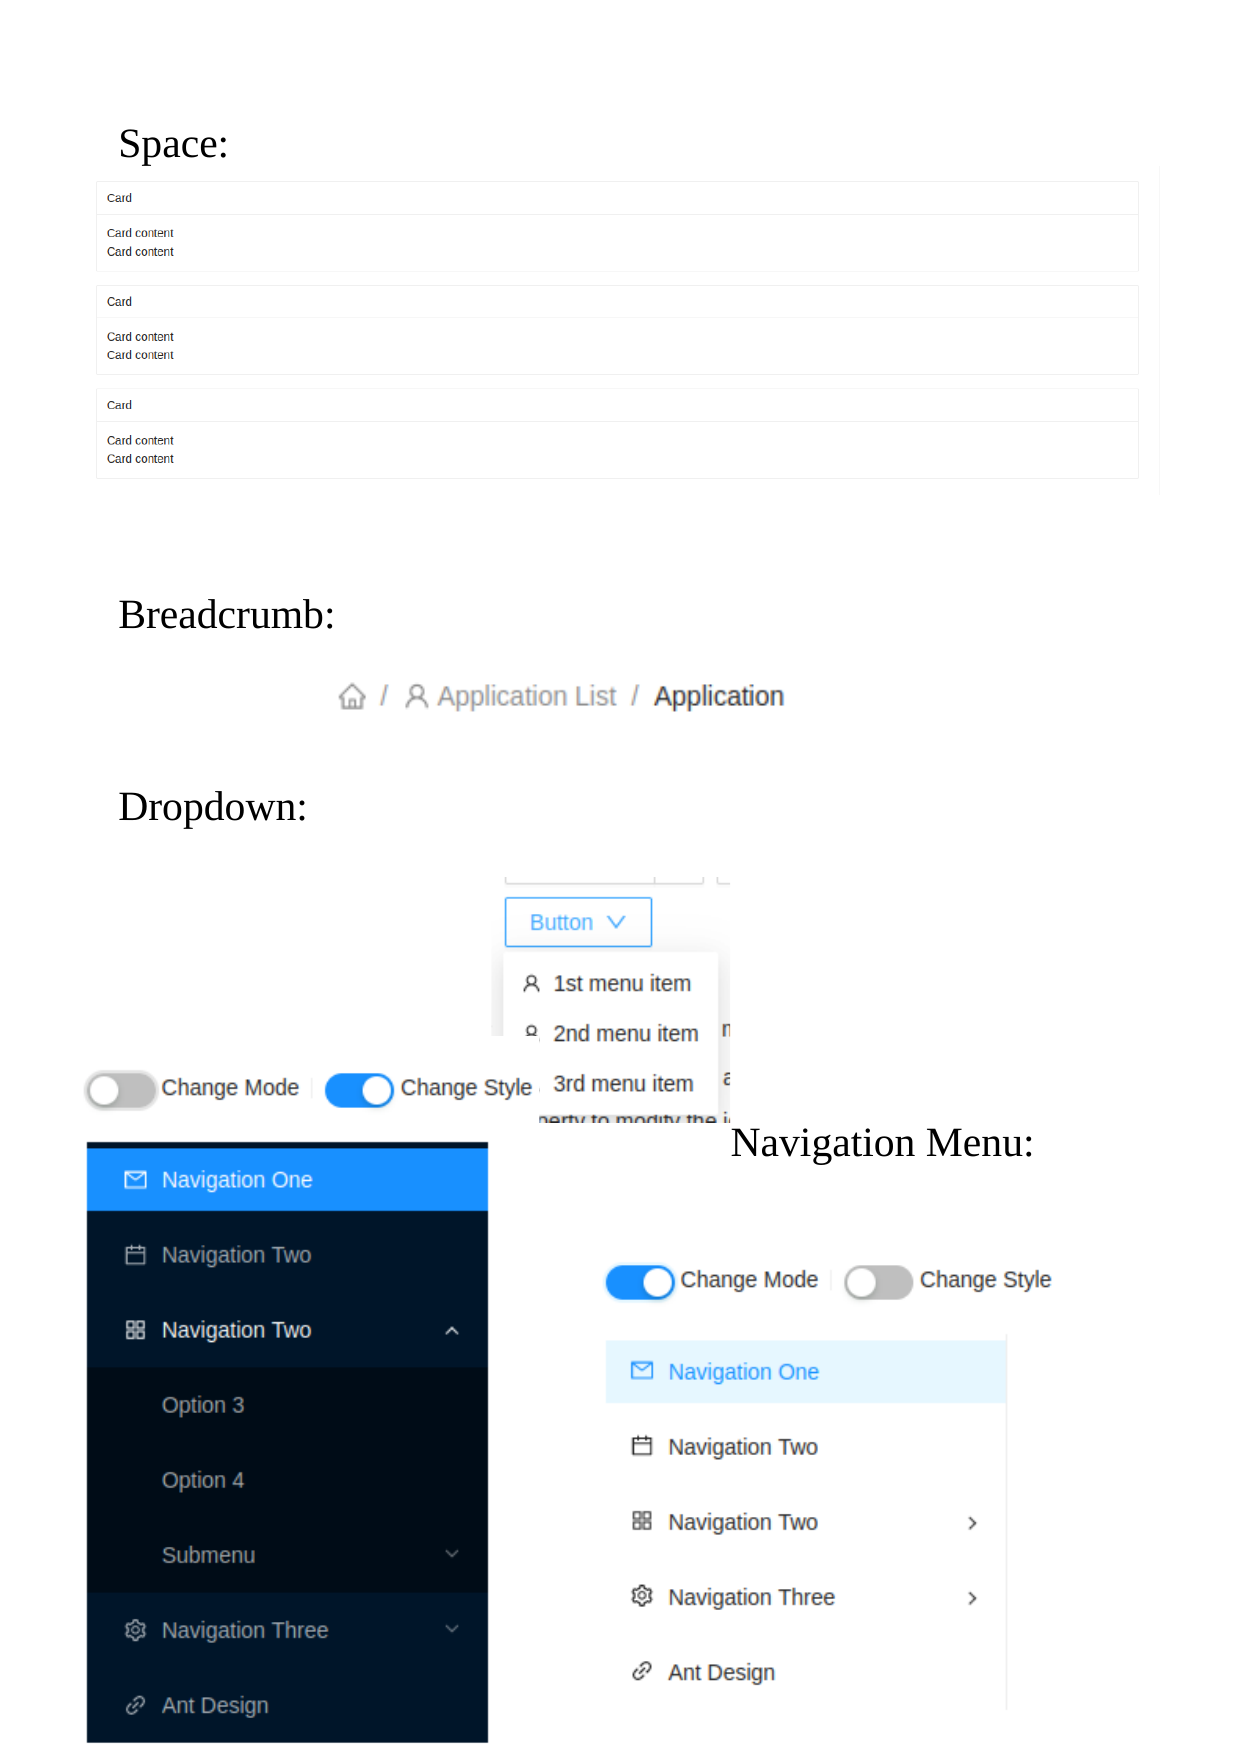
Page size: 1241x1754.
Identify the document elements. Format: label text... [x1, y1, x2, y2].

picture [70, 877, 731, 1754]
text Space: [118, 118, 1122, 166]
text Breadcrumb: [118, 590, 1122, 638]
picture [589, 1228, 1085, 1754]
picture [80, 166, 1160, 495]
text Navigation Menu: [540, 1117, 1122, 1165]
text Dropdown: [118, 782, 1122, 829]
picture [309, 637, 847, 752]
